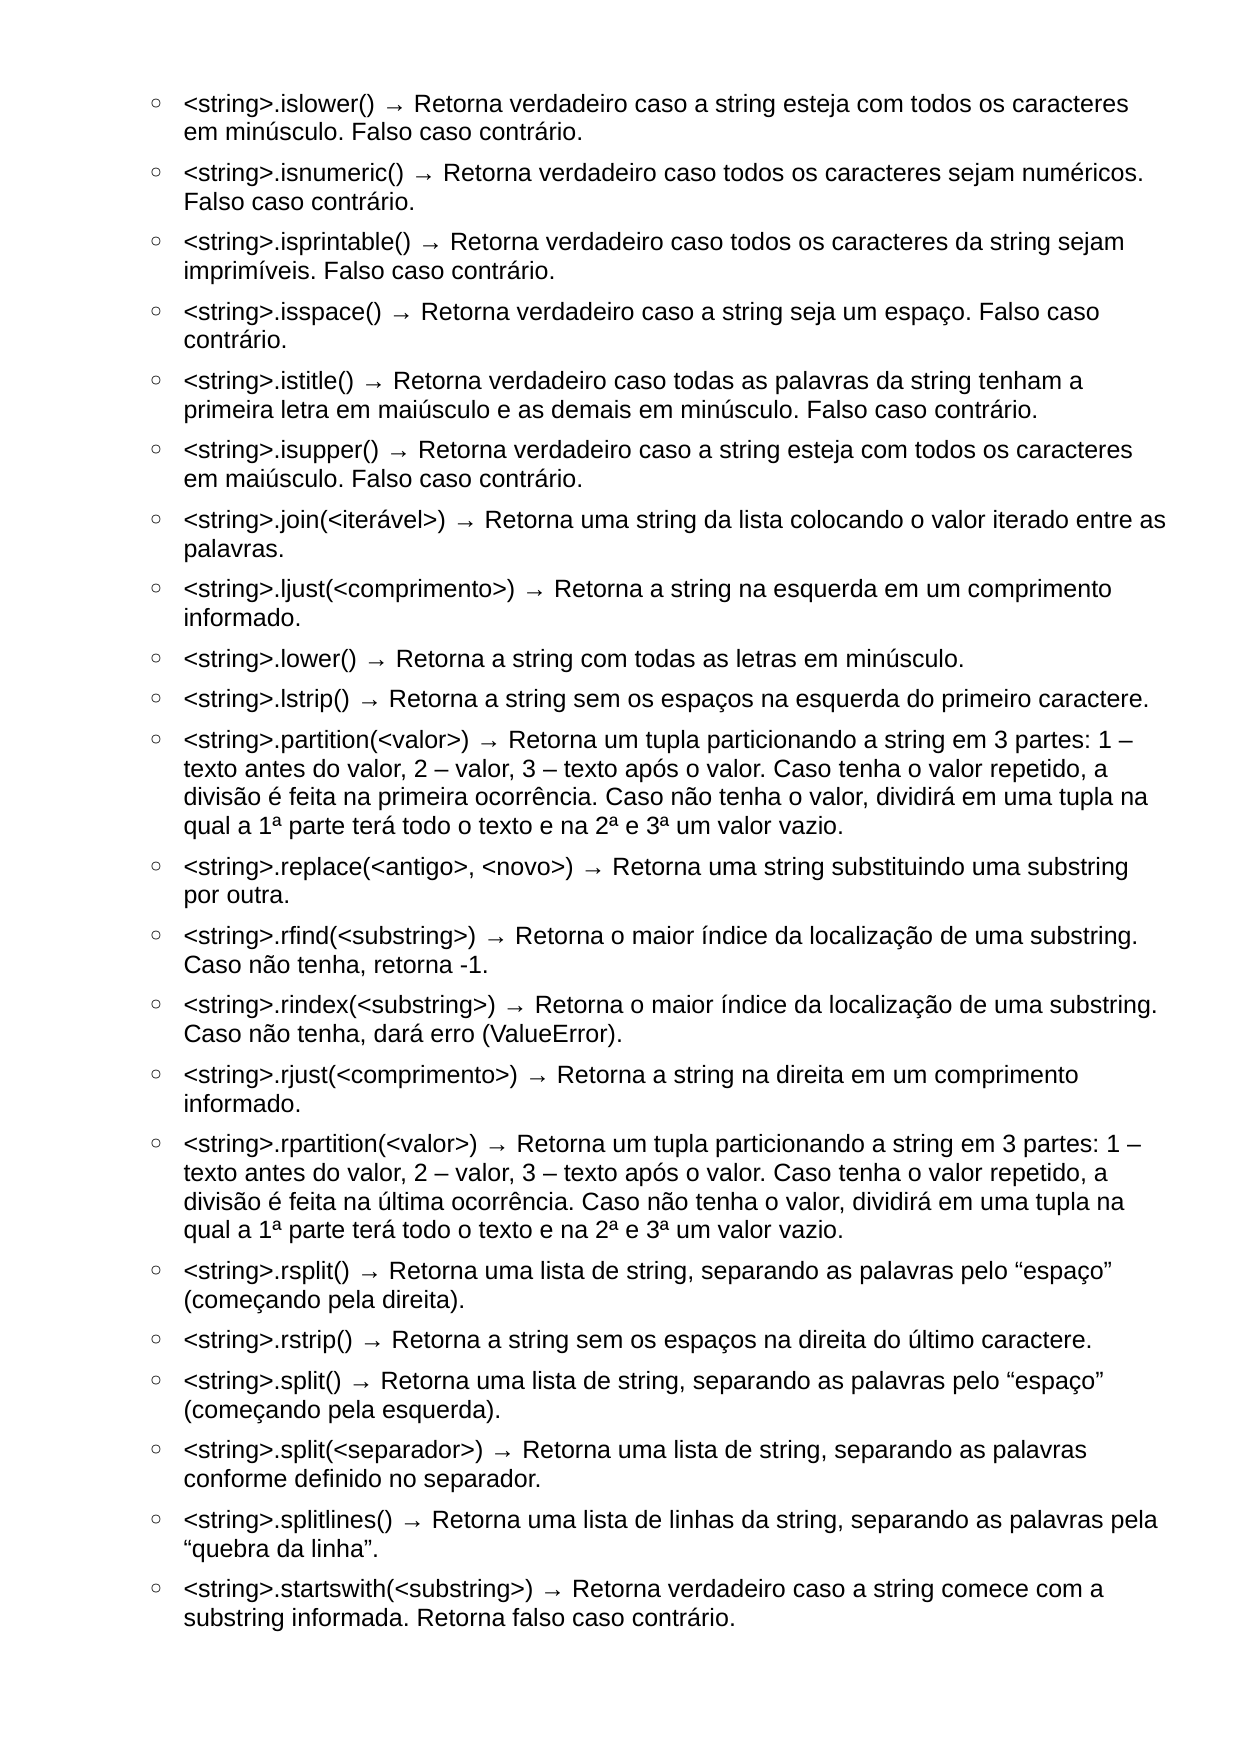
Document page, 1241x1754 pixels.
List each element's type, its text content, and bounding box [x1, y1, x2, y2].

list <string>.rfind(<substring>) → Retorna o maior índice da localização de uma substring. Caso não tenha, retorna -1. [146, 921, 1169, 979]
list <string>.rsplit() → Retorna uma lista de string, separando as palavras pelo “espaço” (começando pela direita). [146, 1256, 1169, 1314]
list <string>.islower() → Retorna verdadeiro caso a string esteja com todos os caracteres em minúsculo. Falso caso contrário. [146, 88, 1169, 146]
list <string>.split(<separador>) → Retorna uma lista de string, separando as palavras conforme definido no separador. [146, 1435, 1169, 1493]
list <string>.replace(<antigo>, <novo>) → Retorna uma string substituindo uma substring por outra. [146, 852, 1169, 909]
list <string>.isupper() → Retorna verdadeiro caso a string esteja com todos os caracteres em maiúsculo. Falso caso contrário. [146, 435, 1169, 493]
list <string>.isnumeric() → Retorna verdadeiro caso todos os caracteres sejam numéricos. Falso caso contrário. [146, 158, 1169, 216]
list <string>.join(<iterável>) → Retorna uma string da lista colocando o valor iterado entre as palavras. [146, 505, 1169, 562]
list <string>.partition(<valor>) → Retorna um tupla particionando a string em 3 partes: 1 – texto antes do valor, 2 – valor, 3 – texto após o valor. Caso tenha o valor repetido, a divisão é feita na primeira ocorrência. Caso não tenha o valor, dividirá em uma tupla na qual a 1ª parte terá todo o texto e na 2ª e 3ª um valor vazio. [146, 725, 1169, 840]
list <string>.lower() → Retorna a string com todas as letras em minúsculo. [146, 643, 1169, 672]
list <string>.rpartition(<valor>) → Retorna um tupla particionando a string em 3 partes: 1 – texto antes do valor, 2 – valor, 3 – texto após o valor. Caso tenha o valor repetido, a divisão é feita na última ocorrência. Caso não tenha o valor, dividirá em uma tupla na qual a 1ª parte terá todo o texto e na 2ª e 3ª um valor vazio. [146, 1129, 1169, 1244]
list <string>.split() → Retorna uma lista de string, separando as palavras pelo “espaço” (começando pela esquerda). [146, 1366, 1169, 1424]
list <string>.isprintable() → Retorna verdadeiro caso todos os caracteres da string sejam imprimíveis. Falso caso contrário. [146, 227, 1169, 285]
list <string>.rstrip() → Retorna a string sem os espaços na direita do último caractere. [146, 1325, 1169, 1354]
list <string>.lstrip() → Retorna a string sem os espaços na esquerda do primeiro caractere. [146, 684, 1169, 713]
list <string>.startswith(<substring>) → Retorna verdadeiro caso a string comece com a substring informada. Retorna falso caso contrário. [146, 1574, 1169, 1632]
list <string>.rjust(<comprimento>) → Retorna a string na direita em um comprimento informado. [146, 1060, 1169, 1117]
list <string>.isspace() → Retorna verdadeiro caso a string seja um espaço. Falso caso contrário. [146, 297, 1169, 354]
list <string>.ljust(<comprimento>) → Retorna a string na esquerda em um comprimento informado. [146, 574, 1169, 632]
list <string>.splitlines() → Retorna uma lista de linhas da string, separando as palavras pela “quebra da linha”. [146, 1505, 1169, 1562]
list <string>.istitle() → Retorna verdadeiro caso todas as palavras da string tenham a primeira letra em maiúsculo e as demais em minúsculo. Falso caso contrário. [146, 366, 1169, 424]
list <string>.rindex(<substring>) → Retorna o maior índice da localização de uma substring. Caso não tenha, dará erro (ValueError). [146, 990, 1169, 1048]
